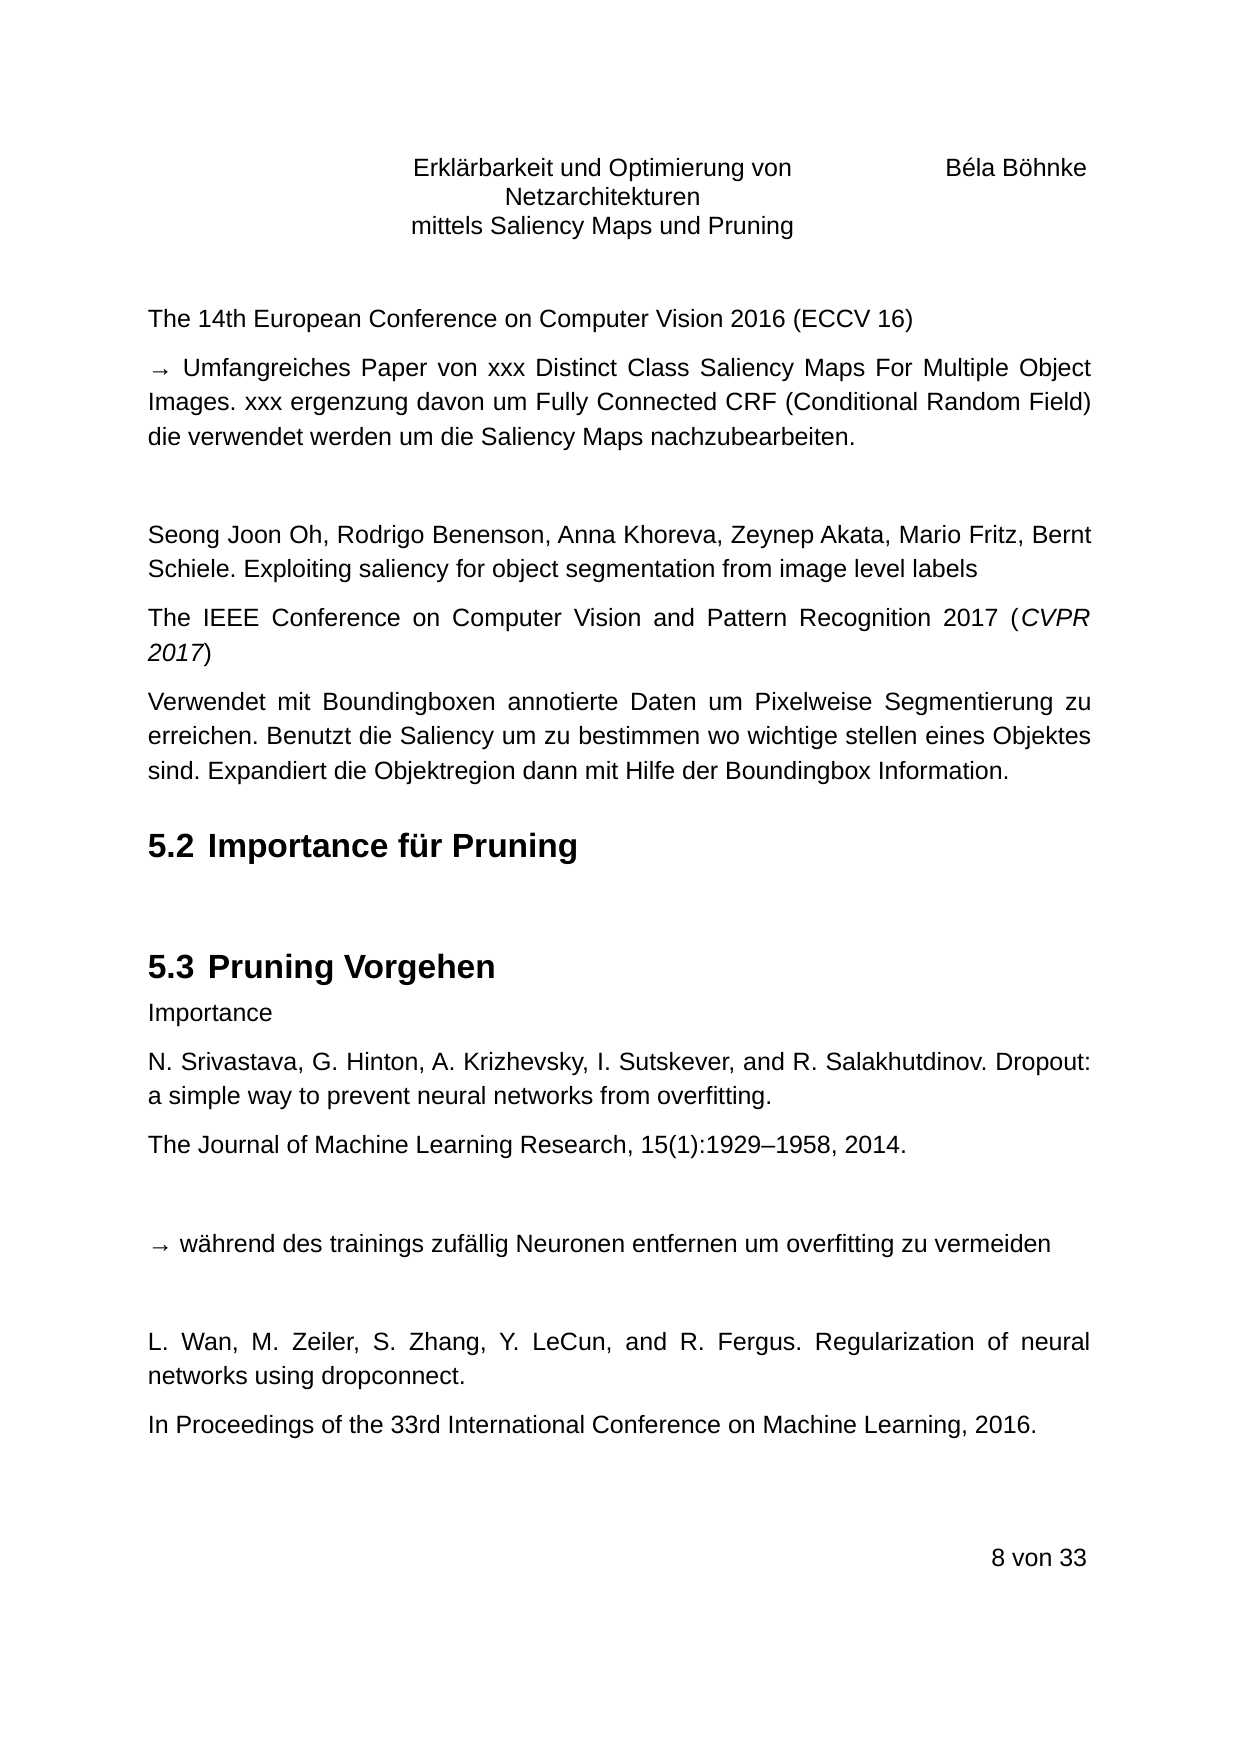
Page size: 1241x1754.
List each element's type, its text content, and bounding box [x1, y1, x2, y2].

text → während des trainings zufällig Neuronen entfernen um overfitting zu vermeiden [148, 1228, 1093, 1257]
text Importance [148, 998, 1093, 1027]
text N. Srivastava, G. Hinton, A. Krizhevsky, I. Sutskever, and R. Salakhutdinov. Dropout: a simple way to prevent neural networks from overfitting. [148, 1047, 1093, 1110]
text The Journal of Machine Learning Research, 15(1):1929–1958, 2014. [148, 1130, 1093, 1159]
text L. Wan, M. Zeiler, S. Zhang, Y. LeCun, and R. Fergus. Regularization of neural networks using dropconnect. [148, 1327, 1093, 1390]
text The IEEE Conference on Computer Vision and Pattern Recognition 2017 (CVPR 2017) [148, 603, 1093, 666]
text → Umfangreiches Paper von xxx Distinct Class Saliency Maps For Multiple Object Images. xxx ergenzung davon um Fully Connected CRF (Conditional Random Field) die verwendet werden um die Saliency Maps nachzubearbeiten. [148, 353, 1093, 450]
text Verwendet mit Boundingboxen annotierte Daten um Pixelweise Segmentierung zu erreichen. Benutzt die Saliency um zu bestimmen wo wichtige stellen eines Objektes sind. Expandiert die Objektregion dann mit Hilfe der Boundingbox Information. [148, 687, 1093, 784]
text Seong Joon Oh, Rodrigo Benenson, Anna Khoreva, Zeynep Akata, Mario Fritz, Bernt Schiele. Exploiting saliency for object segmentation from image level labels [148, 520, 1093, 583]
subtitle Importance für Pruning [148, 826, 1093, 864]
text The 14th European Conference on Computer Vision 2016 (ECCV 16) [148, 303, 1093, 332]
subtitle Pruning Vorgehen [148, 947, 1093, 985]
text In Proceedings of the 33rd International Conference on Machine Learning, 2016. [148, 1410, 1093, 1439]
